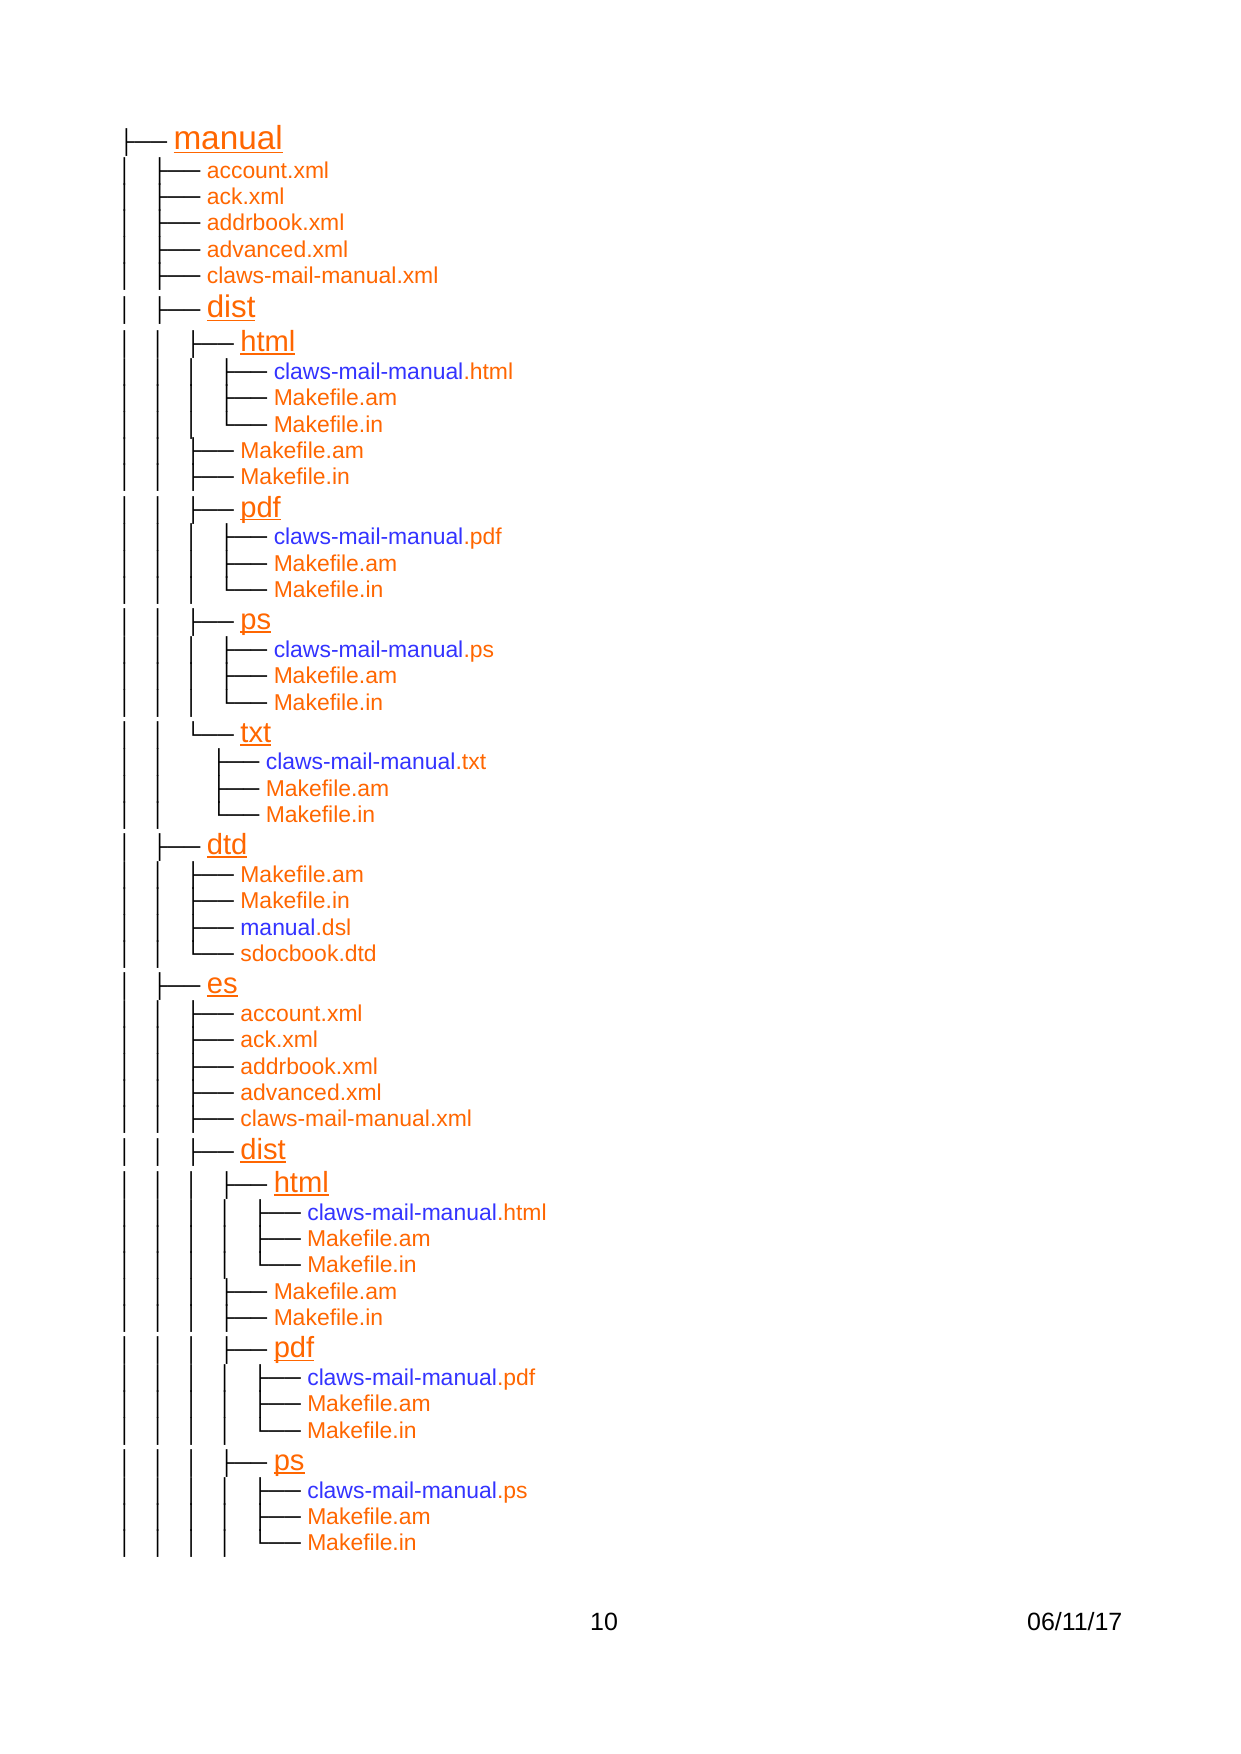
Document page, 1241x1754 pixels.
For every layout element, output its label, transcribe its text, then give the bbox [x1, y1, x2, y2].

text │ │ │ ├── Makefile.am [192, 549, 225, 576]
text │ │ │ ├── html [118, 1165, 1122, 1199]
text │ │ │ ├── pdf [118, 1331, 1122, 1364]
text │ │ │ │ ├── claws-mail-manual.pdf [158, 1364, 190, 1390]
text │ ├── advanced.xml [125, 236, 158, 262]
text │ ├── dtd [118, 827, 1122, 861]
text │ │ │ ├── Makefile.am [192, 384, 225, 411]
text │ │ ├── html [118, 324, 1122, 358]
text │ │ ├── manual.dsl [158, 914, 192, 940]
text │ │ ├── dist [118, 1132, 1122, 1165]
text │ │ │ ├── Makefile.in [227, 1304, 1122, 1331]
text │ │ │ │ ├── claws-mail-manual.ps [261, 1477, 1122, 1503]
text │ │ │ │ ├── Makefile.am [225, 1225, 259, 1251]
text │ │ │ ├── Makefile.am [227, 1278, 1122, 1304]
text │ │ │ ├── claws-mail-manual.html [158, 358, 190, 384]
text │ │ ├── Makefile.am [158, 861, 192, 887]
text │ │ │ ├── Makefile.in [125, 1304, 156, 1331]
text │ │ │ ├── claws-mail-manual.html [192, 358, 225, 384]
text │ │ │ │ └── Makefile.in [225, 1529, 1122, 1556]
text │ │ │ │ └── Makefile.in [192, 1417, 223, 1443]
text │ │ │ ├── Makefile.am [125, 384, 156, 411]
text │ │ │ │ ├── claws-mail-manual.html [125, 1199, 156, 1225]
text │ │ │ │ └── Makefile.in [125, 1529, 156, 1556]
text │ │ │ ├── claws-mail-manual.ps [192, 636, 225, 662]
text │ │ ├── Makefile.am [125, 437, 156, 463]
text │ │ │ └── Makefile.in [192, 576, 1122, 602]
text │ │ │ │ ├── claws-mail-manual.ps [192, 1477, 223, 1503]
text │ │ ├── claws-mail-manual.xml [194, 1105, 1122, 1132]
text │ │ │ ├── Makefile.am [227, 549, 1122, 576]
text │ │ ├── manual.dsl [125, 914, 156, 940]
text │ │ │ ├── Makefile.am [125, 549, 156, 576]
text │ │ │ │ └── Makefile.in [125, 1251, 156, 1278]
text │ │ ├── claws-mail-manual.xml [158, 1105, 192, 1132]
text │ │ ├── Makefile.in [194, 463, 1122, 489]
text │ ├── claws-mail-manual.xml [160, 262, 1122, 288]
text │ ├── claws-mail-manual.xml [125, 262, 158, 288]
text │ │ └── Makefile.in [158, 801, 1122, 827]
text │ │ │ │ ├── claws-mail-manual.pdf [192, 1364, 223, 1390]
text │ │ ├── Makefile.in [158, 463, 192, 489]
text │ │ │ ├── Makefile.am [192, 662, 225, 688]
text │ │ ├── advanced.xml [125, 1079, 156, 1105]
text │ ├── es [118, 966, 1122, 1000]
text │ │ ├── pdf [118, 489, 1122, 523]
text │ │ │ │ ├── claws-mail-manual.html [261, 1199, 1122, 1225]
text │ │ │ └── Makefile.in [125, 576, 156, 602]
text │ │ │ │ ├── Makefile.am [261, 1503, 1122, 1529]
text │ │ ├── addrbook.xml [158, 1053, 192, 1079]
text │ ├── advanced.xml [160, 236, 1122, 262]
text │ │ │ ├── claws-mail-manual.pdf [158, 523, 190, 549]
text │ │ │ │ ├── Makefile.am [125, 1390, 156, 1417]
text │ │ ├── Makefile.am [194, 437, 1122, 463]
text │ │ ├── claws-mail-manual.txt [125, 748, 156, 775]
text │ │ ├── Makefile.in [125, 887, 156, 914]
text │ │ │ ├── ps [118, 1443, 1122, 1477]
text │ │ │ │ └── Makefile.in [158, 1251, 190, 1278]
text │ │ ├── claws-mail-manual.txt [158, 748, 217, 775]
text │ │ │ │ ├── claws-mail-manual.ps [158, 1477, 190, 1503]
text │ │ ├── manual.dsl [194, 914, 1122, 940]
text │ │ ├── Makefile.in [125, 463, 156, 489]
text │ │ │ ├── claws-mail-manual.ps [125, 636, 156, 662]
text │ ├── addrbook.xml [160, 209, 1122, 236]
text │ │ │ │ ├── claws-mail-manual.pdf [125, 1364, 156, 1390]
text │ │ │ ├── Makefile.am [158, 384, 190, 411]
text │ │ │ │ ├── Makefile.am [261, 1225, 1122, 1251]
text │ │ │ │ ├── claws-mail-manual.html [192, 1199, 223, 1225]
text │ │ │ │ └── Makefile.in [192, 1251, 223, 1278]
text │ │ ├── ps [118, 602, 1122, 636]
text │ │ │ ├── claws-mail-manual.html [227, 358, 1122, 384]
text │ │ │ ├── Makefile.am [125, 1278, 156, 1304]
text │ │ ├── Makefile.am [125, 775, 156, 801]
text │ │ │ │ └── Makefile.in [125, 1417, 156, 1443]
text │ │ ├── Makefile.am [125, 861, 156, 887]
text │ │ │ ├── claws-mail-manual.pdf [192, 523, 225, 549]
text │ │ ├── ack.xml [194, 1026, 1122, 1053]
text │ │ ├── claws-mail-manual.txt [219, 748, 1122, 775]
text │ │ │ │ ├── Makefile.am [192, 1503, 223, 1529]
text │ │ │ │ ├── Makefile.am [125, 1225, 156, 1251]
text │ │ │ ├── Makefile.am [158, 662, 190, 688]
text │ │ │ │ ├── Makefile.am [158, 1390, 190, 1417]
text │ │ │ │ ├── claws-mail-manual.pdf [261, 1364, 1122, 1390]
text │ ├── addrbook.xml [125, 209, 158, 236]
text │ │ │ └── Makefile.in [125, 411, 156, 437]
text │ │ │ ├── Makefile.in [192, 1304, 225, 1331]
text │ │ │ └── Makefile.in [192, 411, 1122, 437]
text │ ├── ack.xml [160, 183, 1122, 209]
text │ │ │ └── Makefile.in [125, 688, 156, 715]
text │ │ │ │ ├── claws-mail-manual.html [158, 1199, 190, 1225]
text │ │ │ │ ├── Makefile.am [125, 1503, 156, 1529]
text │ │ ├── Makefile.am [194, 861, 1122, 887]
text │ │ │ └── Makefile.in [192, 688, 1122, 715]
text │ │ ├── account.xml [194, 1000, 1122, 1026]
text │ │ │ │ ├── claws-mail-manual.html [225, 1199, 259, 1225]
text │ ├── account.xml [125, 157, 158, 183]
text │ │ │ ├── Makefile.am [125, 662, 156, 688]
text │ │ │ │ ├── claws-mail-manual.ps [125, 1477, 156, 1503]
text │ │ │ │ └── Makefile.in [225, 1251, 1122, 1278]
text │ │ │ ├── claws-mail-manual.pdf [125, 523, 156, 549]
text │ │ │ │ ├── Makefile.am [225, 1503, 259, 1529]
text │ │ ├── Makefile.in [194, 887, 1122, 914]
text │ │ ├── claws-mail-manual.xml [125, 1105, 156, 1132]
text │ │ │ ├── claws-mail-manual.ps [227, 636, 1122, 662]
text │ │ └── Makefile.in [125, 801, 156, 827]
text │ │ │ ├── Makefile.am [227, 662, 1122, 688]
text │ │ ├── Makefile.am [158, 775, 217, 801]
text │ │ ├── advanced.xml [194, 1079, 1122, 1105]
text │ │ │ │ └── Makefile.in [158, 1417, 190, 1443]
text │ ├── dist [118, 288, 1122, 324]
text │ │ ├── Makefile.am [219, 775, 1122, 801]
text │ │ │ │ ├── Makefile.am [158, 1503, 190, 1529]
text │ │ │ │ ├── Makefile.am [192, 1390, 223, 1417]
text │ │ │ │ └── Makefile.in [192, 1529, 223, 1556]
text │ │ ├── addrbook.xml [125, 1053, 156, 1079]
text │ ├── account.xml [160, 157, 1122, 183]
text │ │ │ ├── Makefile.am [192, 1278, 225, 1304]
text │ │ │ │ └── Makefile.in [225, 1417, 1122, 1443]
text │ │ │ │ ├── claws-mail-manual.pdf [225, 1364, 259, 1390]
text │ │ └── sdocbook.dtd [158, 940, 1122, 966]
text │ │ ├── account.xml [158, 1000, 192, 1026]
text │ │ ├── Makefile.am [158, 437, 192, 463]
text │ │ ├── ack.xml [125, 1026, 156, 1053]
text │ │ ├── account.xml [125, 1000, 156, 1026]
text │ │ │ ├── claws-mail-manual.pdf [227, 523, 1122, 549]
text │ │ │ │ ├── Makefile.am [158, 1225, 190, 1251]
text │ │ │ └── Makefile.in [158, 688, 190, 715]
text │ ├── ack.xml [125, 183, 158, 209]
text ├── manual [118, 118, 1122, 157]
text │ │ │ └── Makefile.in [158, 576, 190, 602]
text │ │ │ ├── Makefile.am [158, 549, 190, 576]
text │ │ │ │ ├── Makefile.am [261, 1390, 1122, 1417]
text │ │ └── sdocbook.dtd [125, 940, 156, 966]
text │ │ │ ├── Makefile.in [158, 1304, 190, 1331]
text │ │ │ ├── claws-mail-manual.ps [158, 636, 190, 662]
text │ │ ├── addrbook.xml [194, 1053, 1122, 1079]
text │ │ │ ├── claws-mail-manual.html [125, 358, 156, 384]
text │ │ └── txt [118, 715, 1122, 748]
text │ │ ├── advanced.xml [158, 1079, 192, 1105]
text │ │ ├── Makefile.in [158, 887, 192, 914]
text │ │ ├── ack.xml [158, 1026, 192, 1053]
text │ │ │ │ ├── Makefile.am [225, 1390, 259, 1417]
text │ │ │ │ ├── claws-mail-manual.ps [225, 1477, 259, 1503]
text │ │ │ ├── Makefile.am [158, 1278, 190, 1304]
text │ │ │ └── Makefile.in [158, 411, 190, 437]
text │ │ │ ├── Makefile.am [227, 384, 1122, 411]
text │ │ │ │ └── Makefile.in [158, 1529, 190, 1556]
text │ │ │ │ ├── Makefile.am [192, 1225, 223, 1251]
